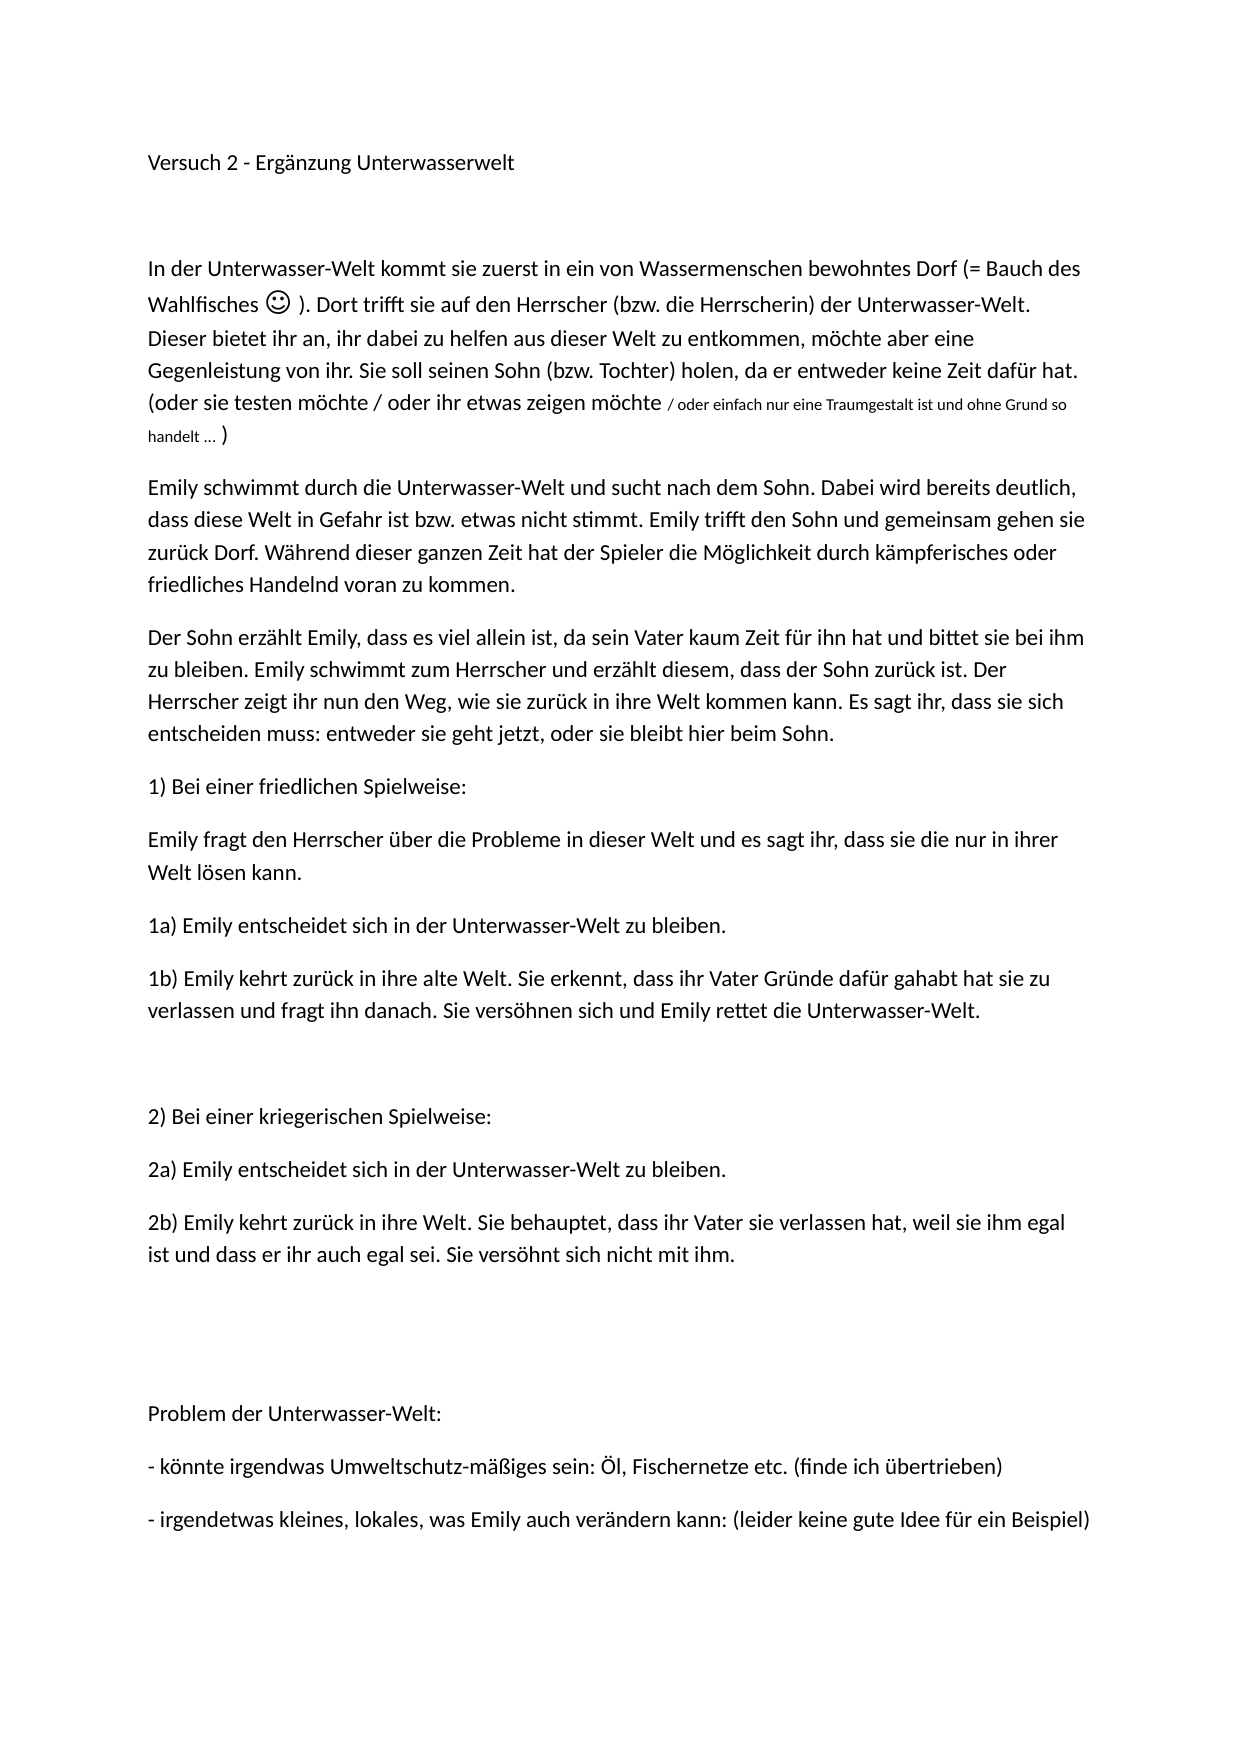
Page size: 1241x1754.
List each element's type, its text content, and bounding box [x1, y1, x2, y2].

text 2b) Emily kehrt zurück in ihre Welt. Sie behauptet, dass ihr Vater sie verlassen hat, weil sie ihm egal ist und dass er ihr auch egal sei. Sie versöhnt sich nicht mit ihm. [148, 1208, 1093, 1268]
text Problem der Unterwasser-Welt: [148, 1399, 1093, 1427]
text In der Unterwasser-Welt kommt sie zuerst in ein von Wassermenschen bewohntes Dorf (= Bauch des Wahlfisches ☺ ). Dort trifft sie auf den Herrscher (bzw. die Herrscherin) der Unterwasser-Welt. Dieser bietet ihr an, ihr dabei zu helfen aus dieser Welt zu entkommen, möchte aber eine Gegenleistung von ihr. Sie soll seinen Sohn (bzw. Tochter) holen, da er entweder keine Zeit dafür hat. (oder sie testen möchte / oder ihr etwas zeigen möchte / oder einfach nur eine Traumgestalt ist und ohne Grund so handelt ... ) [148, 254, 1093, 448]
text Emily schwimmt durch die Unterwasser-Welt und sucht nach dem Sohn. Dabei wird bereits deutlich, dass diese Welt in Gefahr ist bzw. etwas nicht stimmt. Emily trifft den Sohn und gemeinsam gehen sie zurück Dorf. Während dieser ganzen Zeit hat der Spieler die Möglichkeit durch kämpferisches oder friedliches Handelnd voran zu kommen. [148, 473, 1093, 598]
text 1) Bei einer friedlichen Spielweise: [148, 772, 1093, 801]
text - irgendetwas kleines, lokales, was Emily auch verändern kann: (leider keine gute Idee für ein Beispiel) [148, 1505, 1093, 1533]
text 2) Bei einer kriegerischen Spielweise: [148, 1102, 1093, 1130]
text 1a) Emily entscheidet sich in der Unterwasser-Welt zu bleiben. [148, 911, 1093, 939]
text 2a) Emily entscheidet sich in der Unterwasser-Welt zu bleiben. [148, 1155, 1093, 1183]
list Versuch 2 - Ergänzung Unterwasserwelt [148, 148, 1093, 176]
text 1b) Emily kehrt zurück in ihre alte Welt. Sie erkennt, dass ihr Vater Gründe dafür gahabt hat sie zu verlassen und fragt ihn danach. Sie versöhnen sich und Emily rettet die Unterwasser-Welt. [148, 964, 1093, 1024]
text Der Sohn erzählt Emily, dass es viel allein ist, da sein Vater kaum Zeit für ihn hat und bittet sie bei ihm zu bleiben. Emily schwimmt zum Herrscher und erzählt diesem, dass der Sohn zurück ist. Der Herrscher zeigt ihr nun den Weg, wie sie zurück in ihre Welt kommen kann. Es sagt ihr, dass sie sich entscheiden muss: entweder sie geht jetzt, oder sie bleibt hier beim Sohn. [148, 623, 1093, 747]
text - könnte irgendwas Umweltschutz-mäßiges sein: Öl, Fischernetze etc. (finde ich übertrieben) [148, 1452, 1093, 1480]
text Emily fragt den Herrscher über die Probleme in dieser Welt und es sagt ihr, dass sie die nur in ihrer Welt lösen kann. [148, 826, 1093, 886]
